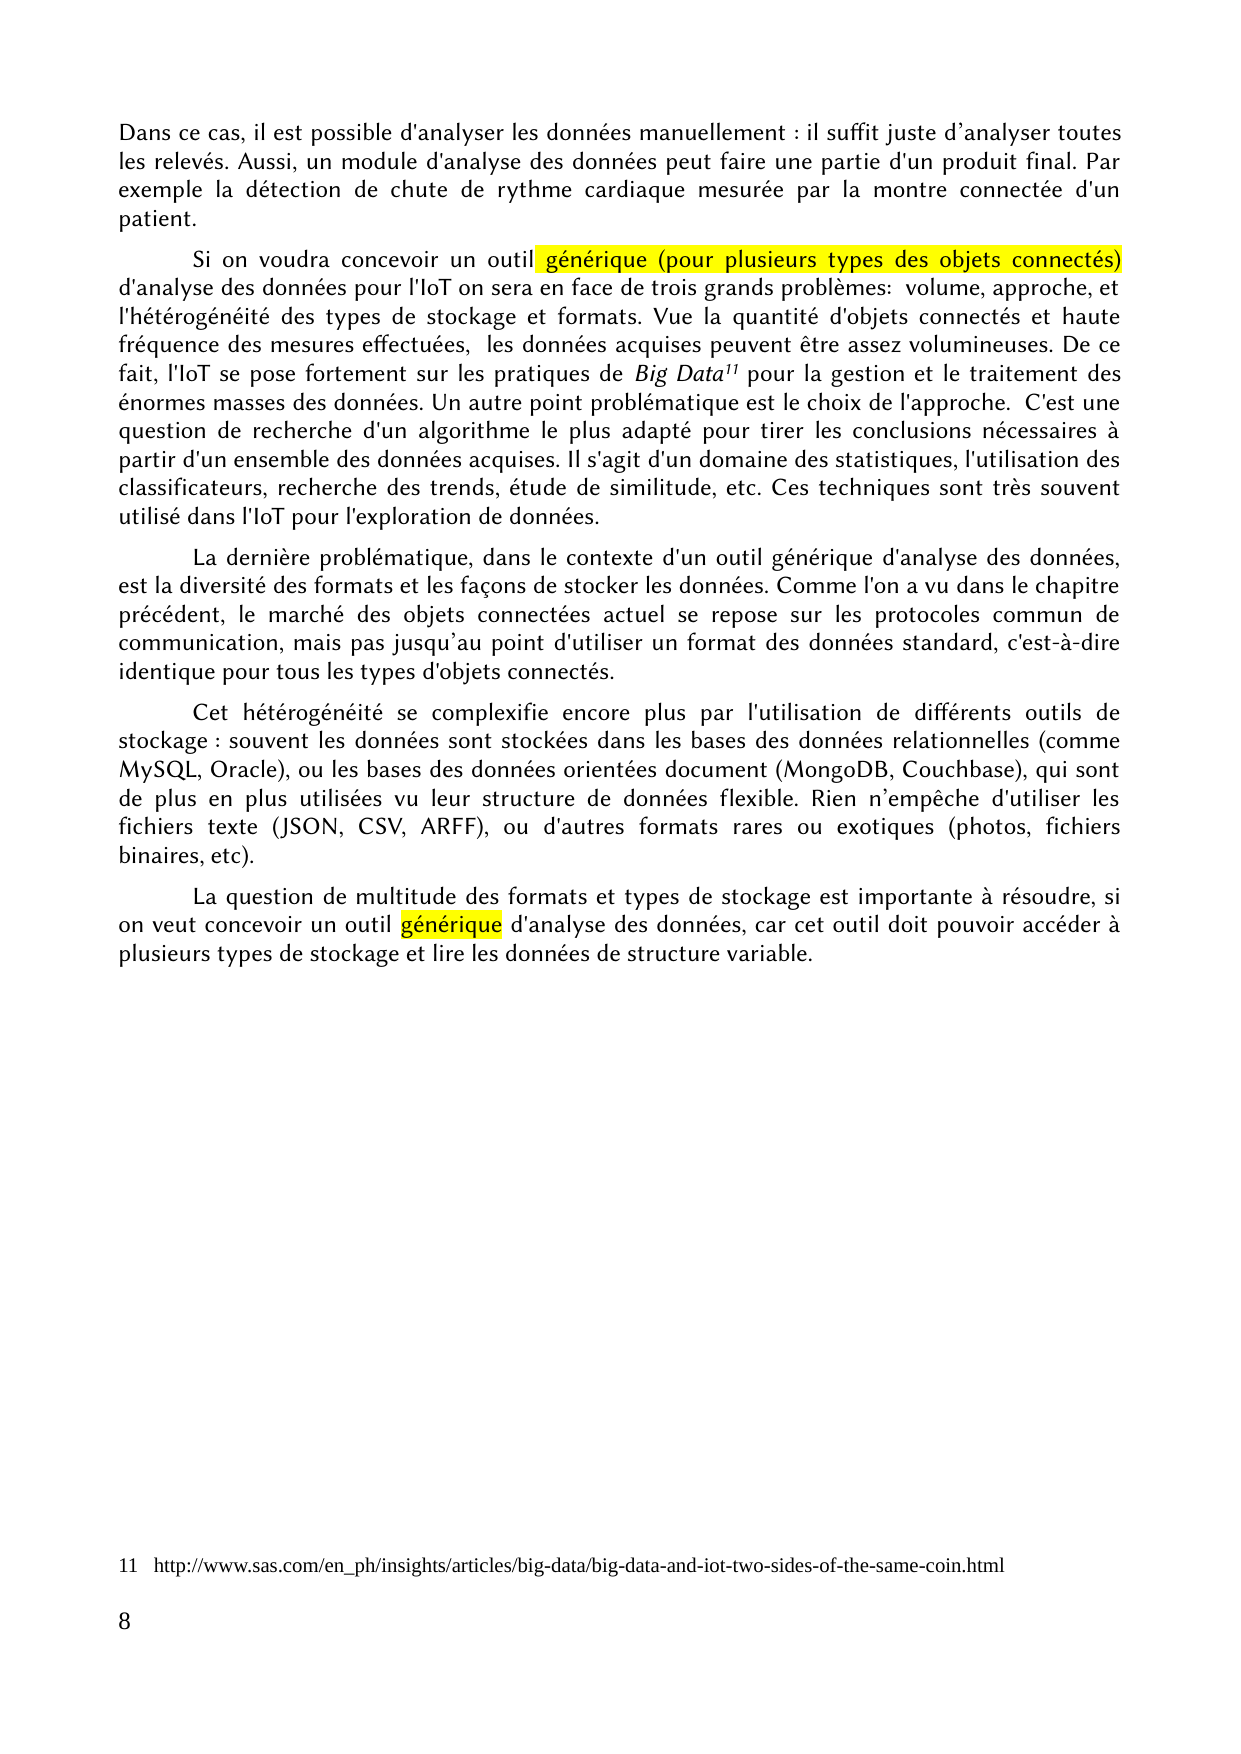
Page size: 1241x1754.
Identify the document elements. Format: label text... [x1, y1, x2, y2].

text Cet hétérogénéité se complexifie encore plus par l'utilisation de différents outils de stockage : souvent les données sont stockées dans les bases des données relationnelles (comme MySQL, Oracle), ou les bases des données orientées document (MongoDB, Couchbase), qui sont de plus en plus utilisées vu leur structure de données flexible. Rien n’empêche d'utiliser les fichiers texte (JSON, CSV, ARFF), ou d'autres formats rares ou exotiques (photos, fichiers binaires, etc). [118, 698, 1122, 869]
text La question de multitude des formats et types de stockage est importante à résoudre, si on veut concevoir un outil générique d'analyse des données, car cet outil doit pouvoir accéder à plusieurs types de stockage et lire les données de structure variable. [118, 882, 1122, 967]
text Dans ce cas, il est possible d'analyser les données manuellement : il suffit juste d’analyser toutes les relevés. Aussi, un module d'analyse des données peut faire une partie d'un produit final. Par exemple la détection de chute de rythme cardiaque mesurée par la montre connectée d'un patient. [118, 118, 1122, 232]
text http://www.sas.com/en_ph/insights/articles/big-data/big-data-and-iot-two-sides-of-the-same-coin.html [118, 1553, 1122, 1577]
text La dernière problématique, dans le contexte d'un outil générique d'analyse des données, est la diversité des formats et les façons de stocker les données. Comme l'on a vu dans le chapitre précédent, le marché des objets connectées actuel se repose sur les protocoles commun de communication, mais pas jusqu’au point d'utiliser un format des données standard, c'est-à-dire identique pour tous les types d'objets connectés. [118, 543, 1122, 685]
text Si on voudra concevoir un outil générique (pour plusieurs types des objets connectés) d'analyse des données pour l'IoT on sera en face de trois grands problèmes: volume, approche, et l'hétérogénéité des types de stockage et formats. Vue la quantité d'objets connectés et haute fréquence des mesures effectuées, les données acquises peuvent être assez volumineuses. De ce fait, l'IoT se pose fortement sur les pratiques de Big Data pour la gestion et le traitement des énormes masses des données. Un autre point problématique est le choix de l'approche. C'est une question de recherche d'un algorithme le plus adapté pour tirer les conclusions nécessaires à partir d'un ensemble des données acquises. Il s'agit d'un domaine des statistiques, l'utilisation des classificateurs, recherche des trends, étude de similitude, etc. Ces techniques sont très souvent utilisé dans l'IoT pour l'exploration de données. [118, 245, 1122, 530]
